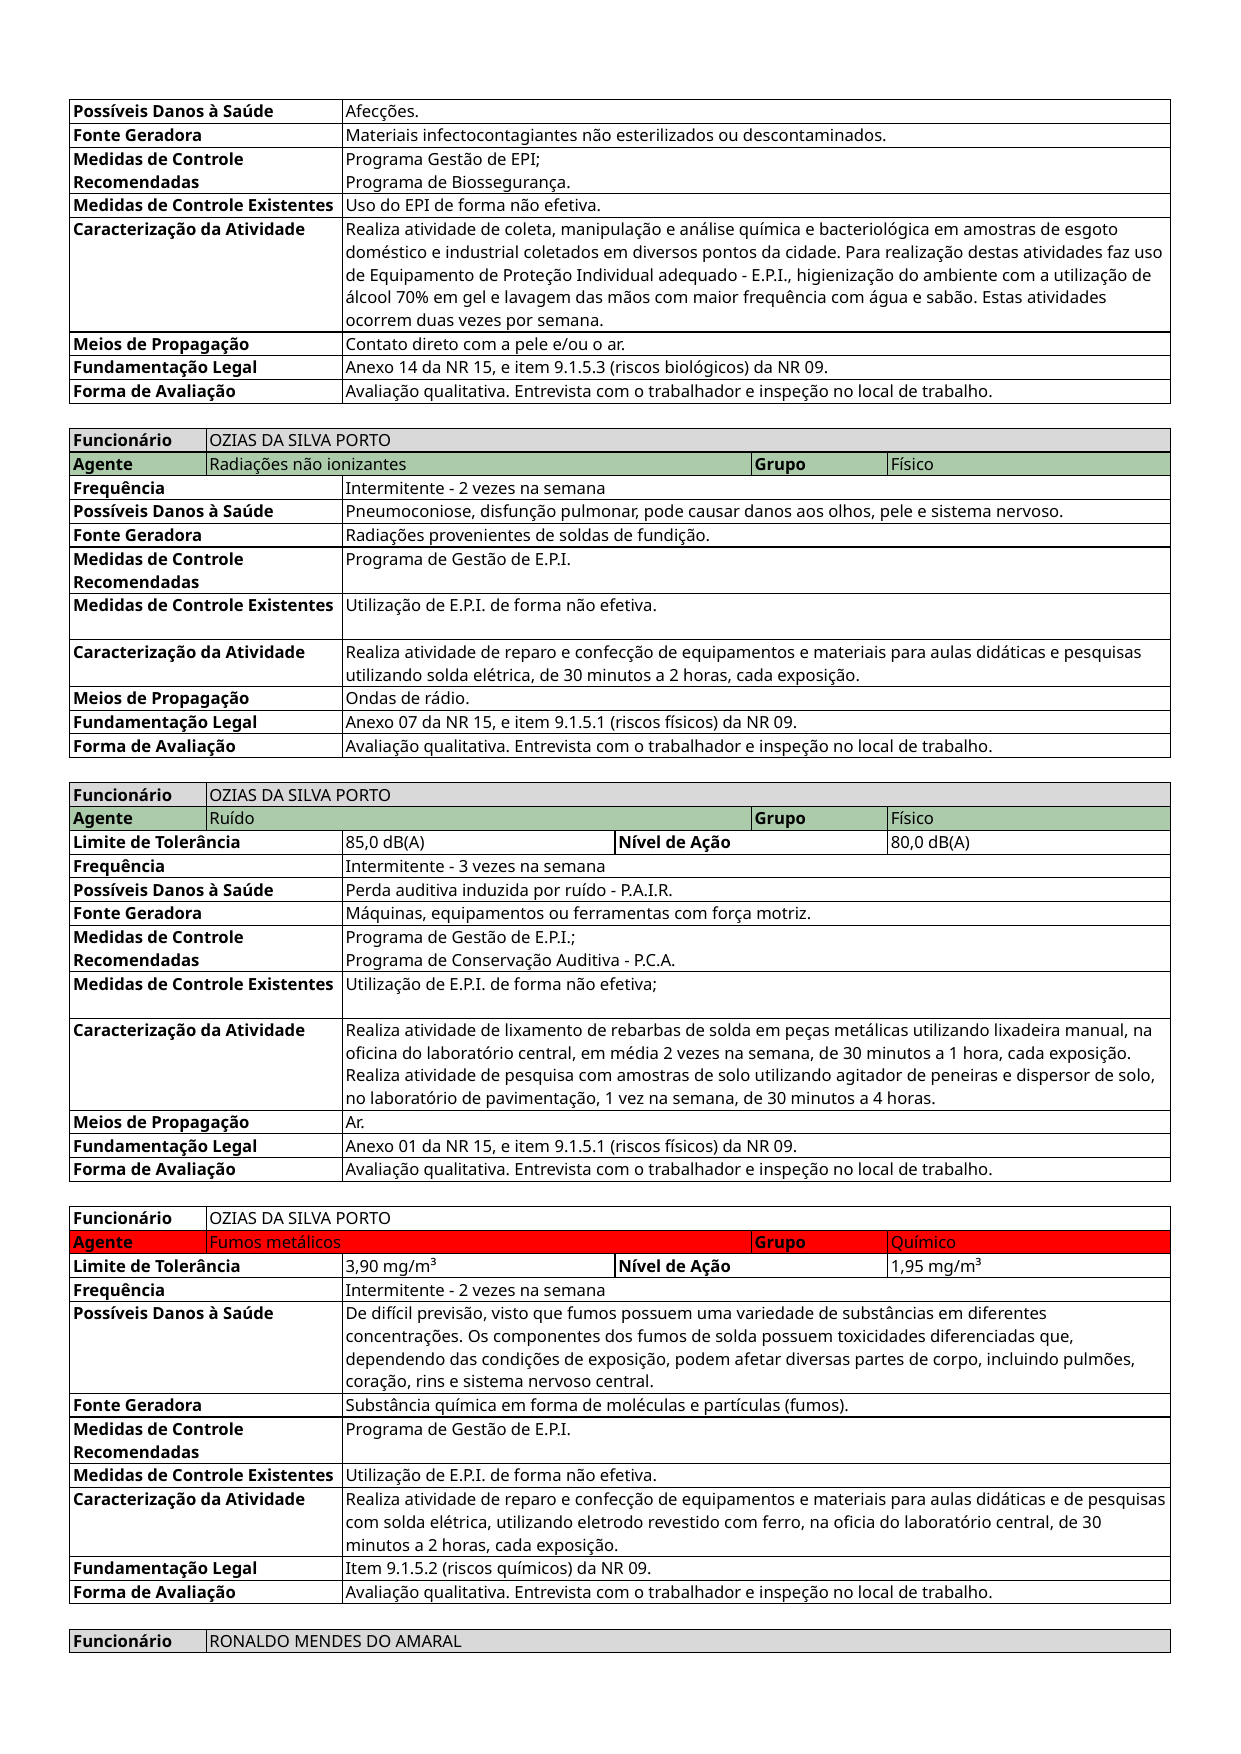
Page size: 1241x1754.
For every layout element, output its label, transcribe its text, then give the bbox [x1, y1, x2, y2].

table_cell Máquinas, equipamentos ou ferramentas com força motriz. [343, 902, 1170, 925]
table_cell Limite de Tolerância [70, 831, 342, 853]
table_header OZIAS DA SILVA PORTO [207, 429, 1170, 451]
table_cell Avaliação qualitativa. Entrevista com o trabalhador e inspeção no local de trabalho. [343, 734, 1170, 757]
table_cell 80,0 dB(A) [888, 831, 1170, 853]
table_cell Contato direto com a pele e/ou o ar. [343, 333, 1170, 355]
table_cell Ondas de rádio. [343, 687, 1170, 709]
table_cell Nível de Ação [616, 1254, 887, 1277]
table_cell Possíveis Danos à Saúde [70, 500, 342, 523]
table_cell 85,0 dB(A) [343, 831, 614, 853]
table_cell Substância química em forma de moléculas e partículas (fumos). [343, 1394, 1170, 1416]
table_header Funcionário [70, 429, 206, 451]
table_cell Fundamentação Legal [70, 711, 342, 733]
table_cell Fonte Geradora [70, 902, 342, 925]
table_cell 3,90 mg/m³ [343, 1254, 614, 1277]
table_cell Meios de Propagação [70, 333, 342, 355]
table_cell Pneumoconiose, disfunção pulmonar, pode causar danos aos olhos, pele e sistema nervoso. [343, 500, 1170, 523]
table_header Funcionário [70, 1630, 206, 1652]
table_cell Frequência [70, 855, 342, 877]
table_cell Utilização de E.P.I. de forma não efetiva; [343, 972, 1170, 1018]
table_cell Realiza atividade de reparo e confecção de equipamentos e materiais para aulas didáticas e de pesquisas com solda elétrica, utilizando eletrodo revestido com ferro, na oficia do laboratório central, de 30 minutos a 2 horas, cada exposição. [343, 1488, 1170, 1556]
table_cell Programa de Gestão de E.P.I. [343, 1418, 1170, 1463]
table_cell Químico [888, 1231, 1170, 1253]
table_cell Medidas de Controle Recomendadas [70, 548, 342, 593]
table_cell Fundamentação Legal [70, 1557, 342, 1579]
table_cell Frequência [70, 476, 342, 499]
table_cell 1,95 mg/m³ [888, 1254, 1170, 1277]
table_cell Anexo 14 da NR 15, e item 9.1.5.3 (riscos biológicos) da NR 09. [343, 356, 1170, 379]
table_cell Físico [888, 453, 1170, 475]
table_cell Agente [70, 453, 206, 475]
table_cell Avaliação qualitativa. Entrevista com o trabalhador e inspeção no local de trabalho. [343, 380, 1170, 403]
table_cell Ar. [343, 1111, 1170, 1133]
table_header Funcionário [70, 1207, 206, 1229]
table_cell Agente [70, 807, 206, 830]
table_cell Realiza atividade de coleta, manipulação e análise química e bacteriológica em amostras de esgoto doméstico e industrial coletados em diversos pontos da cidade. Para realização destas atividades faz uso de Equipamento de Proteção Individual adequado - E.P.I., higienização do ambiente com a utilização de álcool 70% em gel e lavagem das mãos com maior frequência com água e sabão. Estas atividades ocorrem duas vezes por semana. [343, 218, 1170, 331]
table_cell Realiza atividade de lixamento de rebarbas de solda em peças metálicas utilizando lixadeira manual, na oficina do laboratório central, em média 2 vezes na semana, de 30 minutos a 1 hora, cada exposição. Realiza atividade de pesquisa com amostras de solo utilizando agitador de peneiras e dispersor de solo, no laboratório de pavimentação, 1 vez na semana, de 30 minutos a 4 horas. [343, 1019, 1170, 1109]
table_cell Item 9.1.5.2 (riscos químicos) da NR 09. [343, 1557, 1170, 1579]
table_cell Medidas de Controle Recomendadas [70, 926, 342, 971]
table_cell Medidas de Controle Existentes [70, 972, 342, 1018]
table_cell Perda auditiva induzida por ruído - P.A.I.R. [343, 878, 1170, 901]
table_cell Caracterização da Atividade [70, 1488, 342, 1556]
table_cell Fundamentação Legal [70, 356, 342, 379]
table_cell Anexo 07 da NR 15, e item 9.1.5.1 (riscos físicos) da NR 09. [343, 711, 1170, 733]
table_cell Forma de Avaliação [70, 1581, 342, 1603]
table_cell Medidas de Controle Existentes [70, 1464, 342, 1487]
table_cell Físico [888, 807, 1170, 830]
table_header OZIAS DA SILVA PORTO [207, 1207, 1170, 1229]
table_cell Limite de Tolerância [70, 1254, 342, 1277]
table_header RONALDO MENDES DO AMARAL [207, 1630, 1170, 1652]
table_cell Anexo 01 da NR 15, e item 9.1.5.1 (riscos físicos) da NR 09. [343, 1134, 1170, 1157]
table_cell Utilização de E.P.I. de forma não efetiva. [343, 594, 1170, 639]
table_cell Radiações não ionizantes [207, 453, 751, 475]
table_cell Programa Gestão de EPI; Programa de Biossegurança. [343, 148, 1170, 193]
table_cell Caracterização da Atividade [70, 218, 342, 331]
table_cell Intermitente - 3 vezes na semana [343, 855, 1170, 877]
table_cell Afecções. [343, 100, 1170, 123]
table_cell Intermitente - 2 vezes na semana [343, 1278, 1170, 1301]
table_cell Forma de Avaliação [70, 1158, 342, 1181]
table_cell Forma de Avaliação [70, 734, 342, 757]
table_cell Possíveis Danos à Saúde [70, 1302, 342, 1393]
table_cell Fundamentação Legal [70, 1134, 342, 1157]
table_cell De difícil previsão, visto que fumos possuem uma variedade de substâncias em diferentes concentrações. Os componentes dos fumos de solda possuem toxicidades diferenciadas que, dependendo das condições de exposição, podem afetar diversas partes de corpo, incluindo pulmões, coração, rins e sistema nervoso central. [343, 1302, 1170, 1393]
table_header OZIAS DA SILVA PORTO [207, 783, 1170, 806]
table_cell Fonte Geradora [70, 1394, 342, 1416]
table_cell Medidas de Controle Existentes [70, 194, 342, 217]
table_header Funcionário [70, 783, 206, 806]
table_cell Nível de Ação [616, 831, 887, 853]
table_cell Programa de Gestão de E.P.I. [343, 548, 1170, 593]
table_cell Ruído [207, 807, 751, 830]
table_cell Agente [70, 1231, 206, 1253]
table_cell Grupo [752, 1231, 887, 1253]
table_cell Uso do EPI de forma não efetiva. [343, 194, 1170, 217]
table_cell Utilização de E.P.I. de forma não efetiva. [343, 1464, 1170, 1487]
table_cell Forma de Avaliação [70, 380, 342, 403]
table_cell Fonte Geradora [70, 124, 342, 147]
table_cell Avaliação qualitativa. Entrevista com o trabalhador e inspeção no local de trabalho. [343, 1158, 1170, 1181]
table_cell Intermitente - 2 vezes na semana [343, 476, 1170, 499]
table_cell Avaliação qualitativa. Entrevista com o trabalhador e inspeção no local de trabalho. [343, 1581, 1170, 1603]
table_cell Grupo [752, 453, 887, 475]
table_cell Meios de Propagação [70, 687, 342, 709]
table_cell Grupo [752, 807, 887, 830]
table_cell Possíveis Danos à Saúde [70, 878, 342, 901]
table_cell Frequência [70, 1278, 342, 1301]
table_cell Meios de Propagação [70, 1111, 342, 1133]
table_cell Caracterização da Atividade [70, 1019, 342, 1109]
table_cell Possíveis Danos à Saúde [70, 100, 342, 123]
table_cell Realiza atividade de reparo e confecção de equipamentos e materiais para aulas didáticas e pesquisas utilizando solda elétrica, de 30 minutos a 2 horas, cada exposição. [343, 640, 1170, 686]
table_cell Caracterização da Atividade [70, 640, 342, 686]
table_cell Medidas de Controle Recomendadas [70, 148, 342, 193]
table_cell Fumos metálicos [207, 1231, 751, 1253]
table_cell Medidas de Controle Recomendadas [70, 1418, 342, 1463]
table_cell Fonte Geradora [70, 524, 342, 546]
table_cell Radiações provenientes de soldas de fundição. [343, 524, 1170, 546]
table_cell Programa de Gestão de E.P.I.; Programa de Conservação Auditiva - P.C.A. [343, 926, 1170, 971]
table_cell Medidas de Controle Existentes [70, 594, 342, 639]
table_cell Materiais infectocontagiantes não esterilizados ou descontaminados. [343, 124, 1170, 147]
